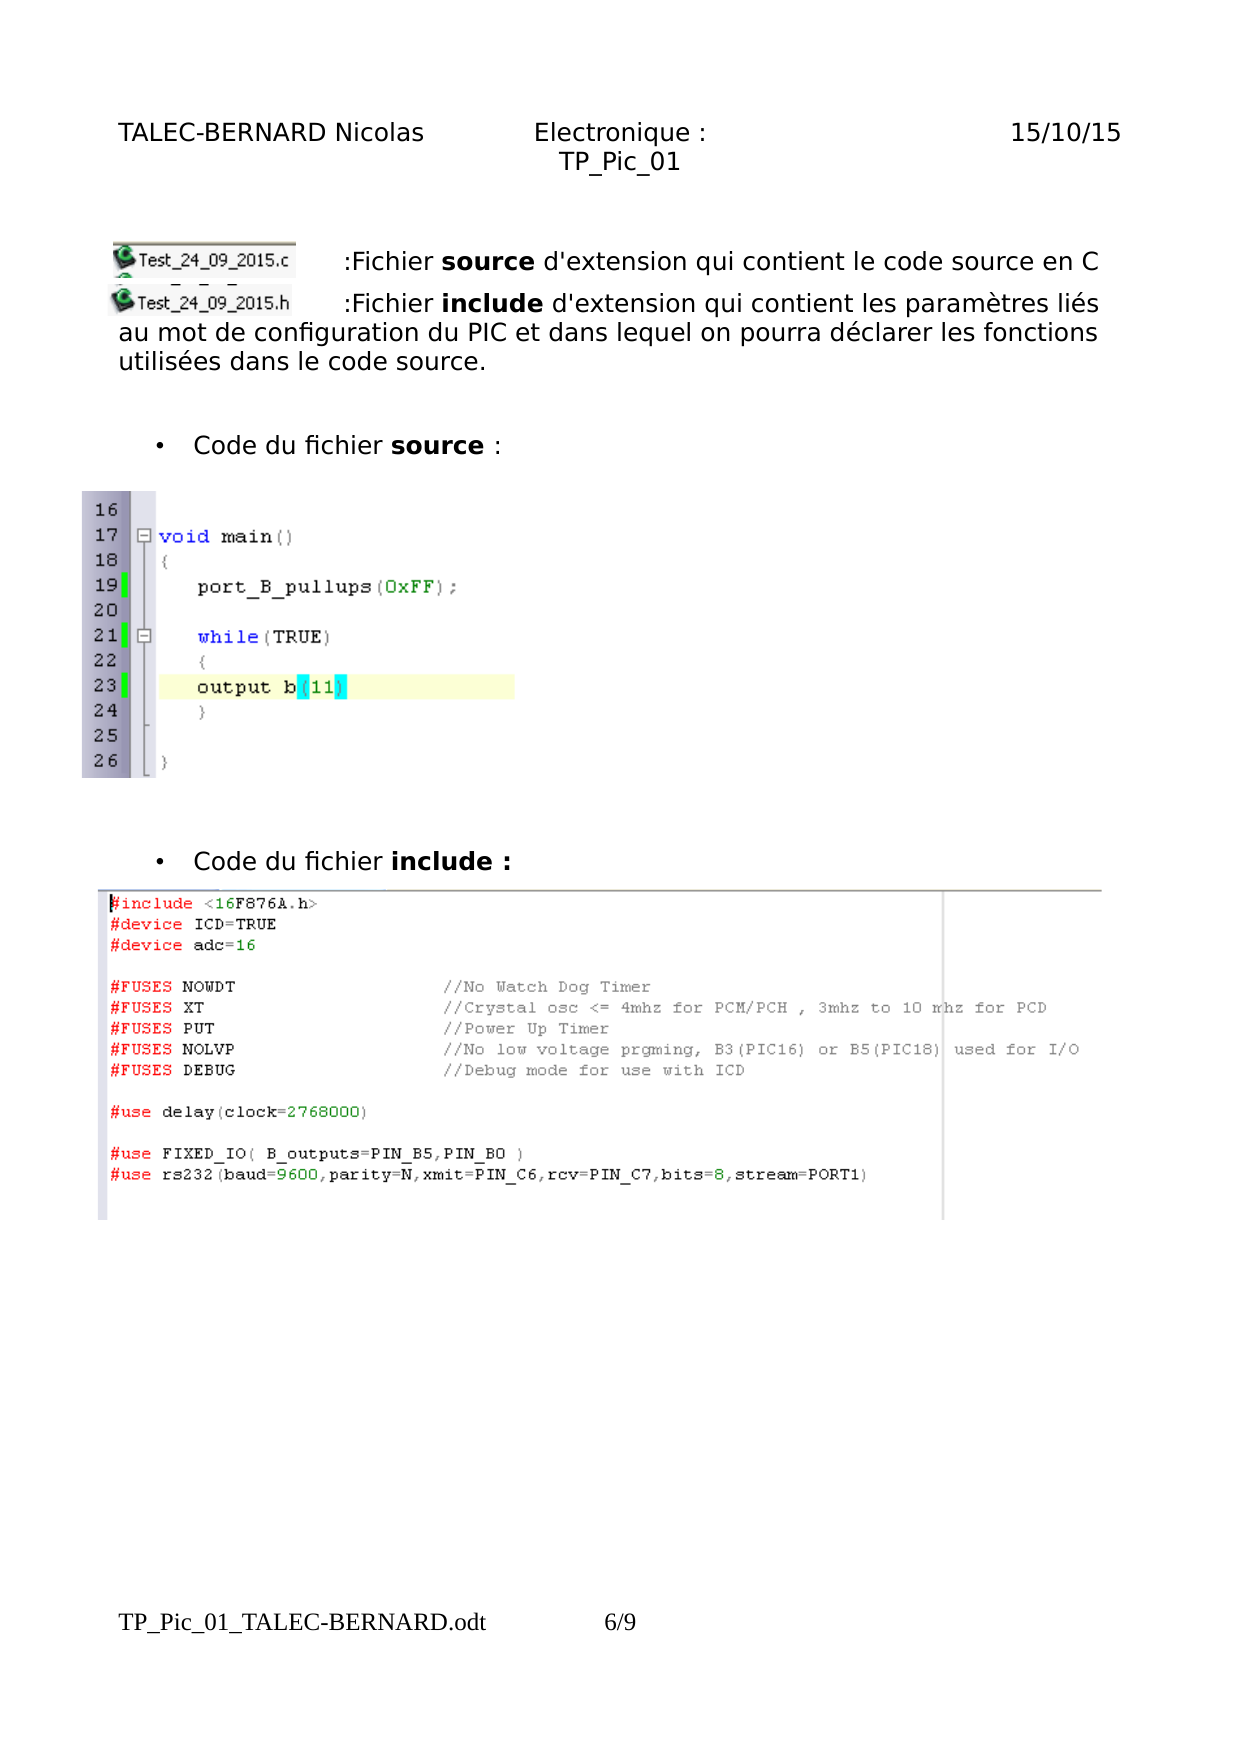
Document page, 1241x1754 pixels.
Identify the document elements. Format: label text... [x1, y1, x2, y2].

picture [97, 889, 1102, 1220]
text :Fichier include d'extension qui contient les paramètres liés au mot de configuration du PIC et dans lequel on pourra déclarer les fonctions utilisées dans le code source. [118, 289, 1122, 377]
list Code du fichier source : [156, 431, 1122, 460]
picture [113, 241, 296, 278]
picture [81, 491, 515, 778]
list Code du fichier include : [156, 848, 1122, 877]
picture [107, 284, 292, 316]
text :Fichier source d'extension qui contient le code source en C [296, 248, 1122, 277]
